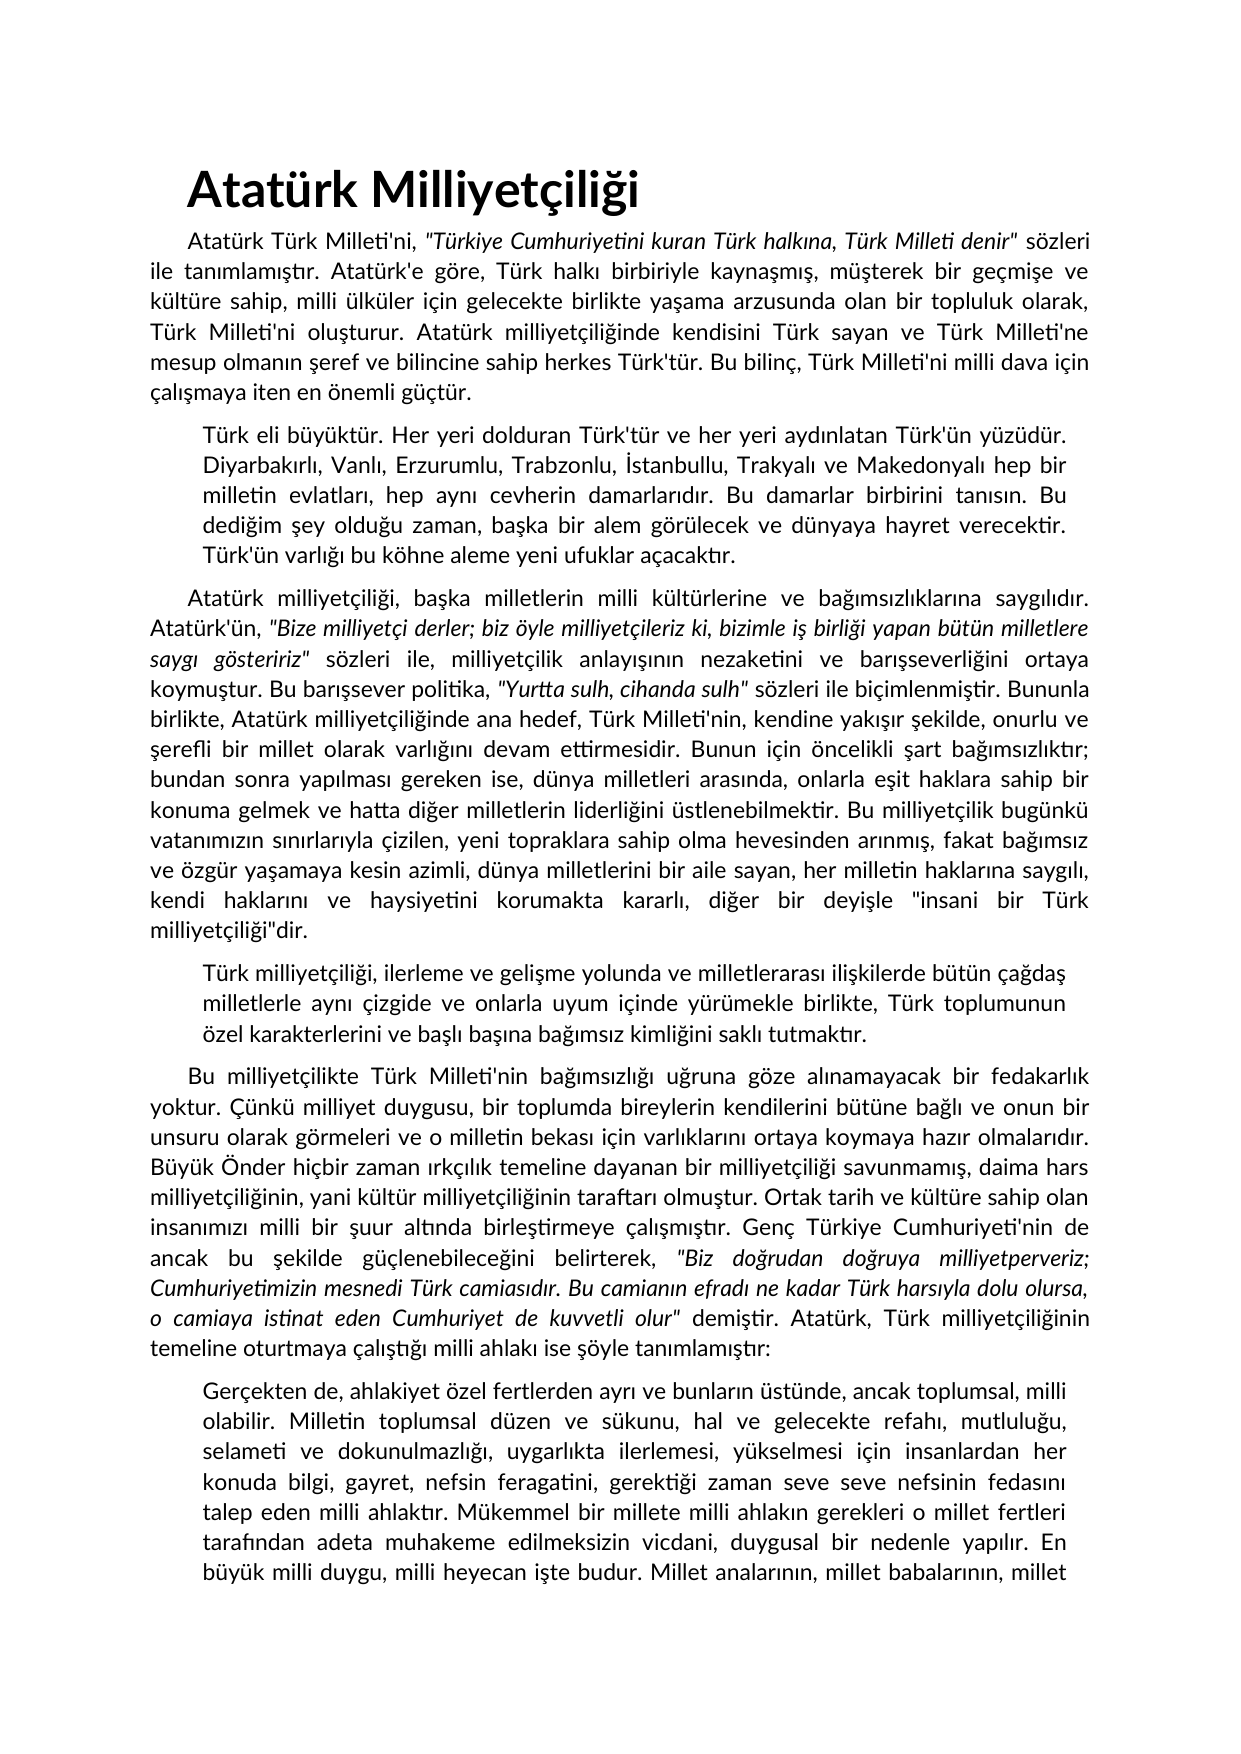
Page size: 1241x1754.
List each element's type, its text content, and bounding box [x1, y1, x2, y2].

text Türk eli büyüktür. Her yeri dolduran Türk'tür ve her yeri aydınlatan Türk'ün yüzüdür. Diyarbakırlı, Vanlı, Erzurumlu, Trabzonlu, İstanbullu, Trakyalı ve Makedonyalı hep bir milletin evlatları, hep aynı cevherin damarlarıdır. Bu damarlar birbirini tanısın. Bu dediğim şey olduğu zaman, başka bir alem görülecek ve dünyaya hayret verecektir. Türk'ün varlığı bu köhne aleme yeni ufuklar açacaktır. [202, 420, 1068, 569]
text Atatürk Türk Milleti'ni, "Türkiye Cumhuriyetini kuran Türk halkına, Türk Milleti denir" sözleri ile tanımlamıştır. Atatürk'e göre, Türk halkı birbiriyle kaynaşmış, müşterek bir geçmişe ve kültüre sahip, milli ülküler için gelecekte birlikte yaşama arzusunda olan bir topluluk olarak, Türk Milleti'ni oluşturur. Atatürk milliyetçiliğinde kendisini Türk sayan ve Türk Milleti'ne mesup olmanın şeref ve bilincine sahip herkes Türk'tür. Bu bilinç, Türk Milleti'ni milli dava için çalışmaya iten en önemli güçtür. [150, 227, 1090, 405]
subtitle Atatürk Milliyetçiliği [187, 158, 1090, 218]
text Atatürk milliyetçiliği, başka milletlerin milli kültürlerine ve bağımsızlıklarına saygılıdır. Atatürk'ün, "Bize milliyetçi derler; biz öyle milliyetçileriz ki, bizimle iş birliği yapan bütün milletlere saygı gösteririz" sözleri ile, milliyetçilik anlayışının nezaketini ve barışseverliğini ortaya koymuştur. Bu barışsever politika, "Yurtta sulh, cihanda sulh" sözleri ile biçimlenmiştir. Bununla birlikte, Atatürk milliyetçiliğinde ana hedef, Türk Milleti'nin, kendine yakışır şekilde, onurlu ve şerefli bir millet olarak varlığını devam ettirmesidir. Bunun için öncelikli şart bağımsızlıktır; bundan sonra yapılması gereken ise, dünya milletleri arasında, onlarla eşit haklara sahip bir konuma gelmek ve hatta diğer milletlerin liderliğini üstlenebilmektir. Bu milliyetçilik bugünkü vatanımızın sınırlarıyla çizilen, yeni topraklara sahip olma hevesinden arınmış, fakat bağımsız ve özgür yaşamaya kesin azimli, dünya milletlerini bir aile sayan, her milletin haklarına saygılı, kendi haklarını ve haysiyetini korumakta kararlı, diğer bir deyişle "insani bir Türk milliyetçiliği"dir. [150, 584, 1090, 944]
text Bu milliyetçilikte Türk Milleti'nin bağımsızlığı uğruna göze alınamayacak bir fedakarlık yoktur. Çünkü milliyet duygusu, bir toplumda bireylerin kendilerini bütüne bağlı ve onun bir unsuru olarak görmeleri ve o milletin bekası için varlıklarını ortaya koymaya hazır olmalarıdır. Büyük Önder hiçbir zaman ırkçılık temeline dayanan bir milliyetçiliği savunmamış, daima hars milliyetçiliğinin, yani kültür milliyetçiliğinin taraftarı olmuştur. Ortak tarih ve kültüre sahip olan insanımızı milli bir şuur altında birleştirmeye çalışmıştır. Genç Türkiye Cumhuriyeti'nin de ancak bu şekilde güçlenebileceğini belirterek, "Biz doğrudan doğruya milliyetperveriz; Cumhuriyetimizin mesnedi Türk camiasıdır. Bu camianın efradı ne kadar Türk harsıyla dolu olursa, o camiaya istinat eden Cumhuriyet de kuvvetli olur" demiştir. Atatürk, Türk milliyetçiliğinin temeline oturtmaya çalıştığı milli ahlakı ise şöyle tanımlamıştır: [150, 1062, 1090, 1361]
text Türk milliyetçiliği, ilerleme ve gelişme yolunda ve milletlerarası ilişkilerde bütün çağdaş milletlerle aynı çizgide ve onlarla uyum içinde yürümekle birlikte, Türk toplumunun özel karakterlerini ve başlı başına bağımsız kimliğini saklı tutmaktır. [202, 959, 1068, 1047]
text Gerçekten de, ahlakiyet özel fertlerden ayrı ve bunların üstünde, ancak toplumsal, milli olabilir. Milletin toplumsal düzen ve sükunu, hal ve gelecekte refahı, mutluluğu, selameti ve dokunulmazlığı, uygarlıkta ilerlemesi, yükselmesi için insanlardan her konuda bilgi, gayret, nefsin feragatini, gerektiği zaman seve seve nefsinin fedasını talep eden milli ahlaktır. Mükemmel bir millete milli ahlakın gerekleri o millet fertleri tarafından adeta muhakeme edilmeksizin vicdani, duygusal bir nedenle yapılır. En büyük milli duygu, milli heyecan işte budur. Millet analarının, millet babalarının, millet [202, 1377, 1068, 1585]
